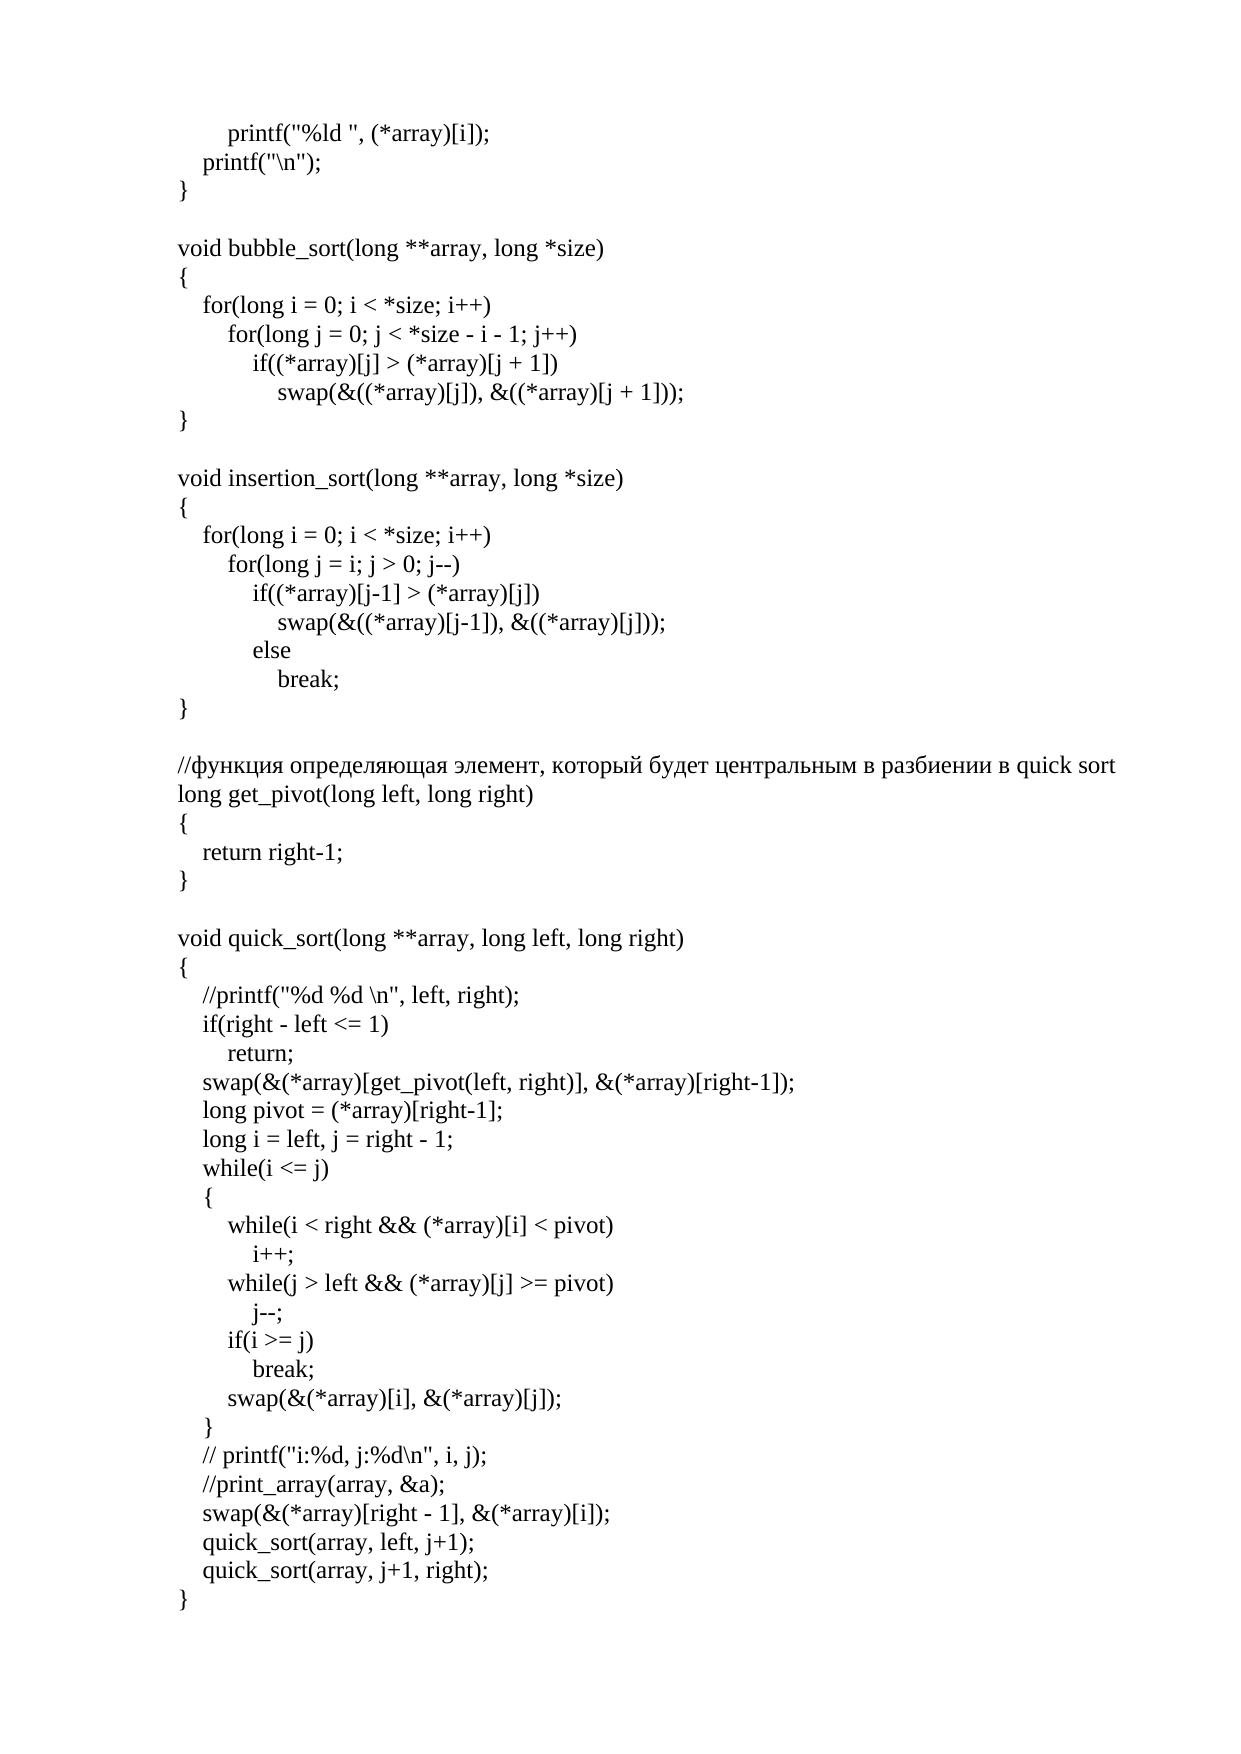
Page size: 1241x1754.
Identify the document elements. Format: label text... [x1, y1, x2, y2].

text break; [177, 1354, 1152, 1383]
text long i = left, j = right - 1; [177, 1124, 1152, 1153]
text quick_sort(array, left, j+1); [177, 1527, 1152, 1556]
text while(i < right && (*array)[i] < pivot) [177, 1211, 1152, 1239]
text printf("\n"); [177, 147, 1152, 176]
text swap(&(*array)[get_pivot(left, right)], &(*array)[right-1]); [177, 1067, 1152, 1096]
text swap(&((*array)[j]), &((*array)[j + 1])); [177, 377, 1152, 406]
text if(right - left <= 1) [177, 1009, 1152, 1038]
text long get_pivot(long left, long right) [177, 779, 1152, 808]
text j--; [177, 1297, 1152, 1326]
text } [177, 693, 1152, 722]
text { [177, 262, 1152, 291]
text // printf("i:%d, j:%d\n", i, j); [177, 1441, 1152, 1469]
text //функция определяющая элемент, который будет центральным в разбиении в quick sort [177, 751, 1152, 779]
text i++; [177, 1239, 1152, 1268]
text void quick_sort(long **array, long left, long right) [177, 923, 1152, 952]
text for(long j = 0; j < *size - i - 1; j++) [177, 319, 1152, 348]
text swap(&(*array)[i], &(*array)[j]); [177, 1383, 1152, 1412]
text quick_sort(array, j+1, right); [177, 1556, 1152, 1584]
text long pivot = (*array)[right-1]; [177, 1096, 1152, 1124]
text swap(&(*array)[right - 1], &(*array)[i]); [177, 1498, 1152, 1527]
text swap(&((*array)[j-1]), &((*array)[j])); [177, 607, 1152, 636]
text } [177, 866, 1152, 894]
text void bubble_sort(long **array, long *size) [177, 233, 1152, 262]
text } [177, 1584, 1152, 1613]
text } [177, 176, 1152, 204]
text while(j > left && (*array)[j] >= pivot) [177, 1268, 1152, 1297]
text else [177, 636, 1152, 664]
text //printf("%d %d \n", left, right); [177, 981, 1152, 1009]
text { [177, 1182, 1152, 1211]
text if((*array)[j] > (*array)[j + 1]) [177, 348, 1152, 377]
text for(long i = 0; i < *size; i++) [177, 521, 1152, 549]
text } [177, 1412, 1152, 1441]
text { [177, 808, 1152, 837]
text printf("%ld ", (*array)[i]); [177, 118, 1152, 147]
text break; [177, 664, 1152, 693]
text return right-1; [177, 837, 1152, 866]
text for(long i = 0; i < *size; i++) [177, 291, 1152, 319]
text for(long j = i; j > 0; j--) [177, 549, 1152, 578]
text } [177, 406, 1152, 434]
text if((*array)[j-1] > (*array)[j]) [177, 578, 1152, 607]
text while(i <= j) [177, 1153, 1152, 1182]
text return; [177, 1038, 1152, 1067]
text if(i >= j) [177, 1326, 1152, 1354]
text void insertion_sort(long **array, long *size) [177, 463, 1152, 492]
text { [177, 952, 1152, 981]
text { [177, 492, 1152, 521]
text //print_array(array, &a); [177, 1469, 1152, 1498]
